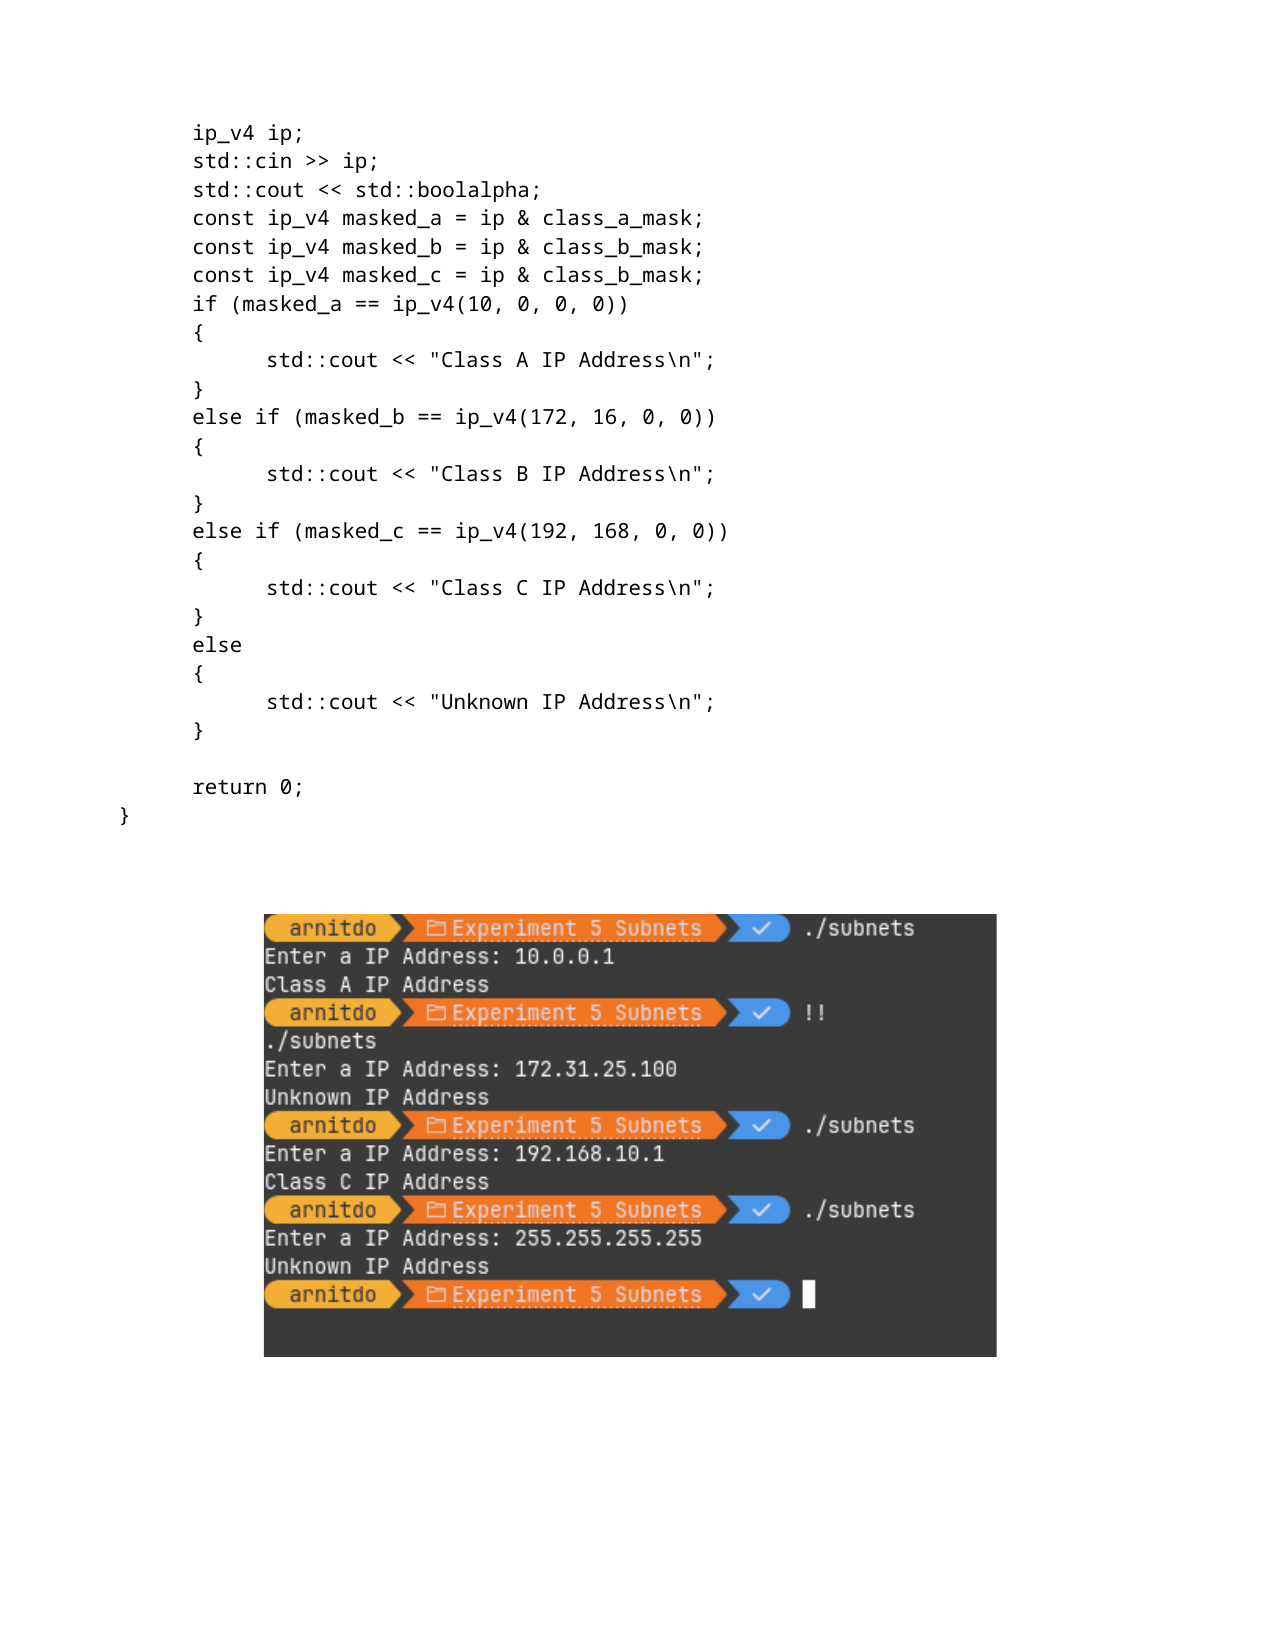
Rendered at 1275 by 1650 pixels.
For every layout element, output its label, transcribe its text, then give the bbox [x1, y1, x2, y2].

text { [118, 545, 1157, 573]
text std::cout << "Class C IP Address\n"; [118, 573, 1157, 602]
text else [118, 630, 1157, 658]
text { [118, 658, 1157, 687]
text if (masked_a == ip_v4(10, 0, 0, 0)) [118, 289, 1157, 317]
text { [118, 317, 1157, 346]
text const ip_v4 masked_a = ip & class_a_mask; [118, 203, 1157, 232]
text } [118, 801, 1157, 829]
text } [118, 488, 1157, 516]
picture [263, 914, 997, 1357]
text const ip_v4 masked_b = ip & class_b_mask; [118, 232, 1157, 260]
text { [118, 431, 1157, 459]
text } [118, 374, 1157, 402]
text else if (masked_c == ip_v4(192, 168, 0, 0)) [118, 516, 1157, 545]
text ip_v4 ip; [118, 118, 1157, 147]
text std::cout << "Class B IP Address\n"; [118, 459, 1157, 488]
text const ip_v4 masked_c = ip & class_b_mask; [118, 260, 1157, 289]
text std::cout << std::boolalpha; [118, 175, 1157, 203]
text std::cout << "Class A IP Address\n"; [118, 346, 1157, 374]
text } [118, 602, 1157, 630]
text return 0; [118, 772, 1157, 801]
text else if (masked_b == ip_v4(172, 16, 0, 0)) [118, 402, 1157, 431]
text std::cout << "Unknown IP Address\n"; [118, 687, 1157, 715]
text std::cin >> ip; [118, 147, 1157, 175]
text } [118, 715, 1157, 744]
